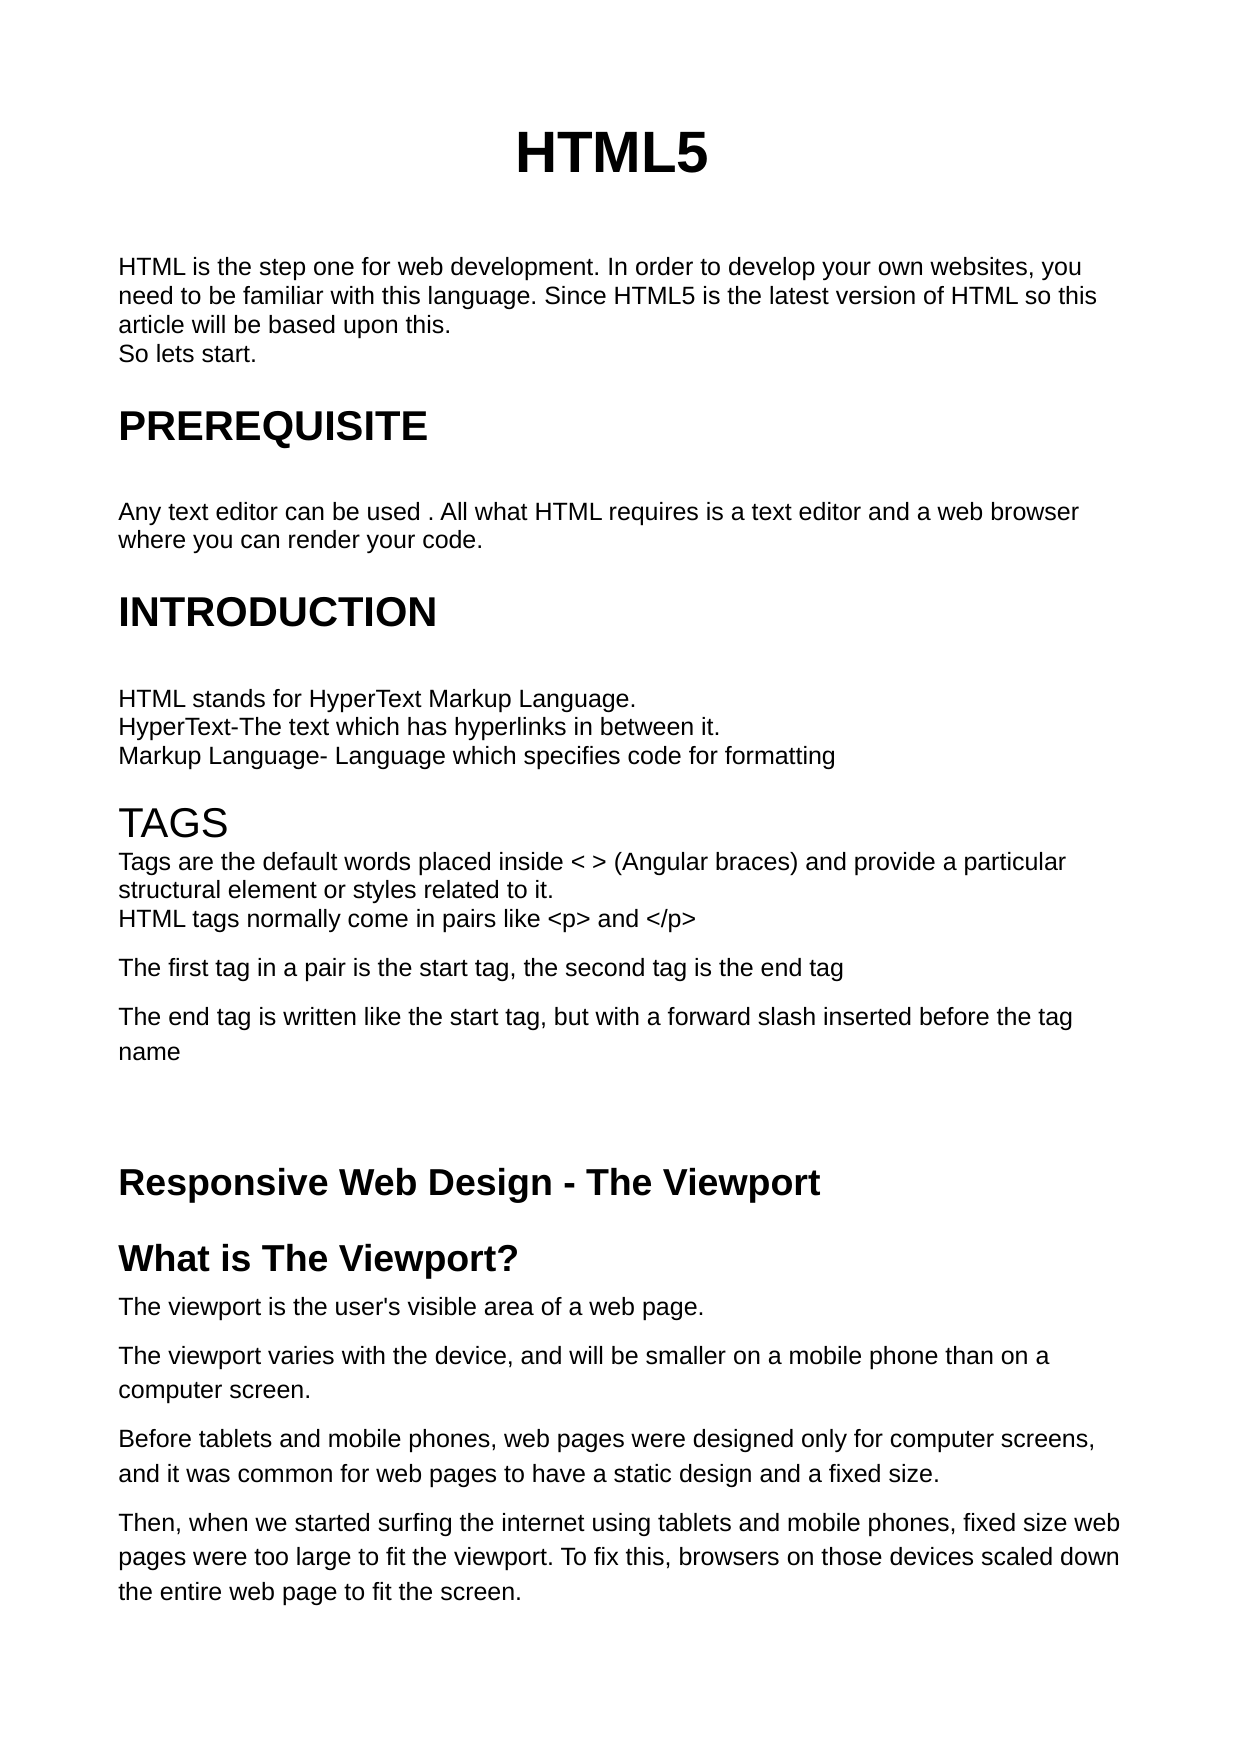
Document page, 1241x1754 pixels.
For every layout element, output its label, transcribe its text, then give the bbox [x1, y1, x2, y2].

text Markup Language- Language which specifies code for formatting [118, 741, 1122, 770]
text Tags are the default words placed inside < > (Angular braces) and provide a particular structural element or styles related to it. [118, 846, 1122, 904]
text The viewport varies with the device, and will be smaller on a mobile phone than on a computer screen. [118, 1341, 1122, 1404]
text Before tablets and mobile phones, web pages were designed only for computer screens, and it was common for web pages to have a static design and a fixed size. [118, 1424, 1122, 1488]
text Then, when we started surfing the internet using tablets and mobile phones, fixed size web pages were too large to fit the viewport. To fix this, browsers on those devices scaled down the entire web page to fit the screen. [118, 1508, 1122, 1606]
text INTRODUCTION [118, 588, 1122, 636]
text TAGS [118, 798, 1122, 846]
text HTML tags normally come in pairs like <p> and </p> [118, 904, 1122, 933]
text HTML stands for HyperText Markup Language. [118, 683, 1122, 712]
subtitle What is The Viewport? [118, 1236, 1122, 1279]
text The first tag in a pair is the start tag, the second tag is the end tag [118, 953, 1122, 982]
text The viewport is the user's visible area of a web page. [118, 1292, 1122, 1321]
text HTML is the step one for web development. In order to develop your own websites, you need to be familiar with this language. Since HTML5 is the latest version of HTML so this article will be based upon this. [118, 252, 1122, 338]
text HTML5 [118, 118, 1122, 185]
text So lets start. [118, 338, 1122, 367]
text The end tag is written like the start tag, but with a forward slash inserted before the tag name [118, 1002, 1122, 1065]
text Any text editor can be used . All what HTML requires is a text editor and a web browser where you can render your code. [118, 497, 1122, 554]
text PREREQUISITE [118, 401, 1122, 449]
subtitle Responsive Web Design - The Viewport [118, 1160, 1122, 1203]
text HyperText-The text which has hyperlinks in between it. [118, 712, 1122, 741]
